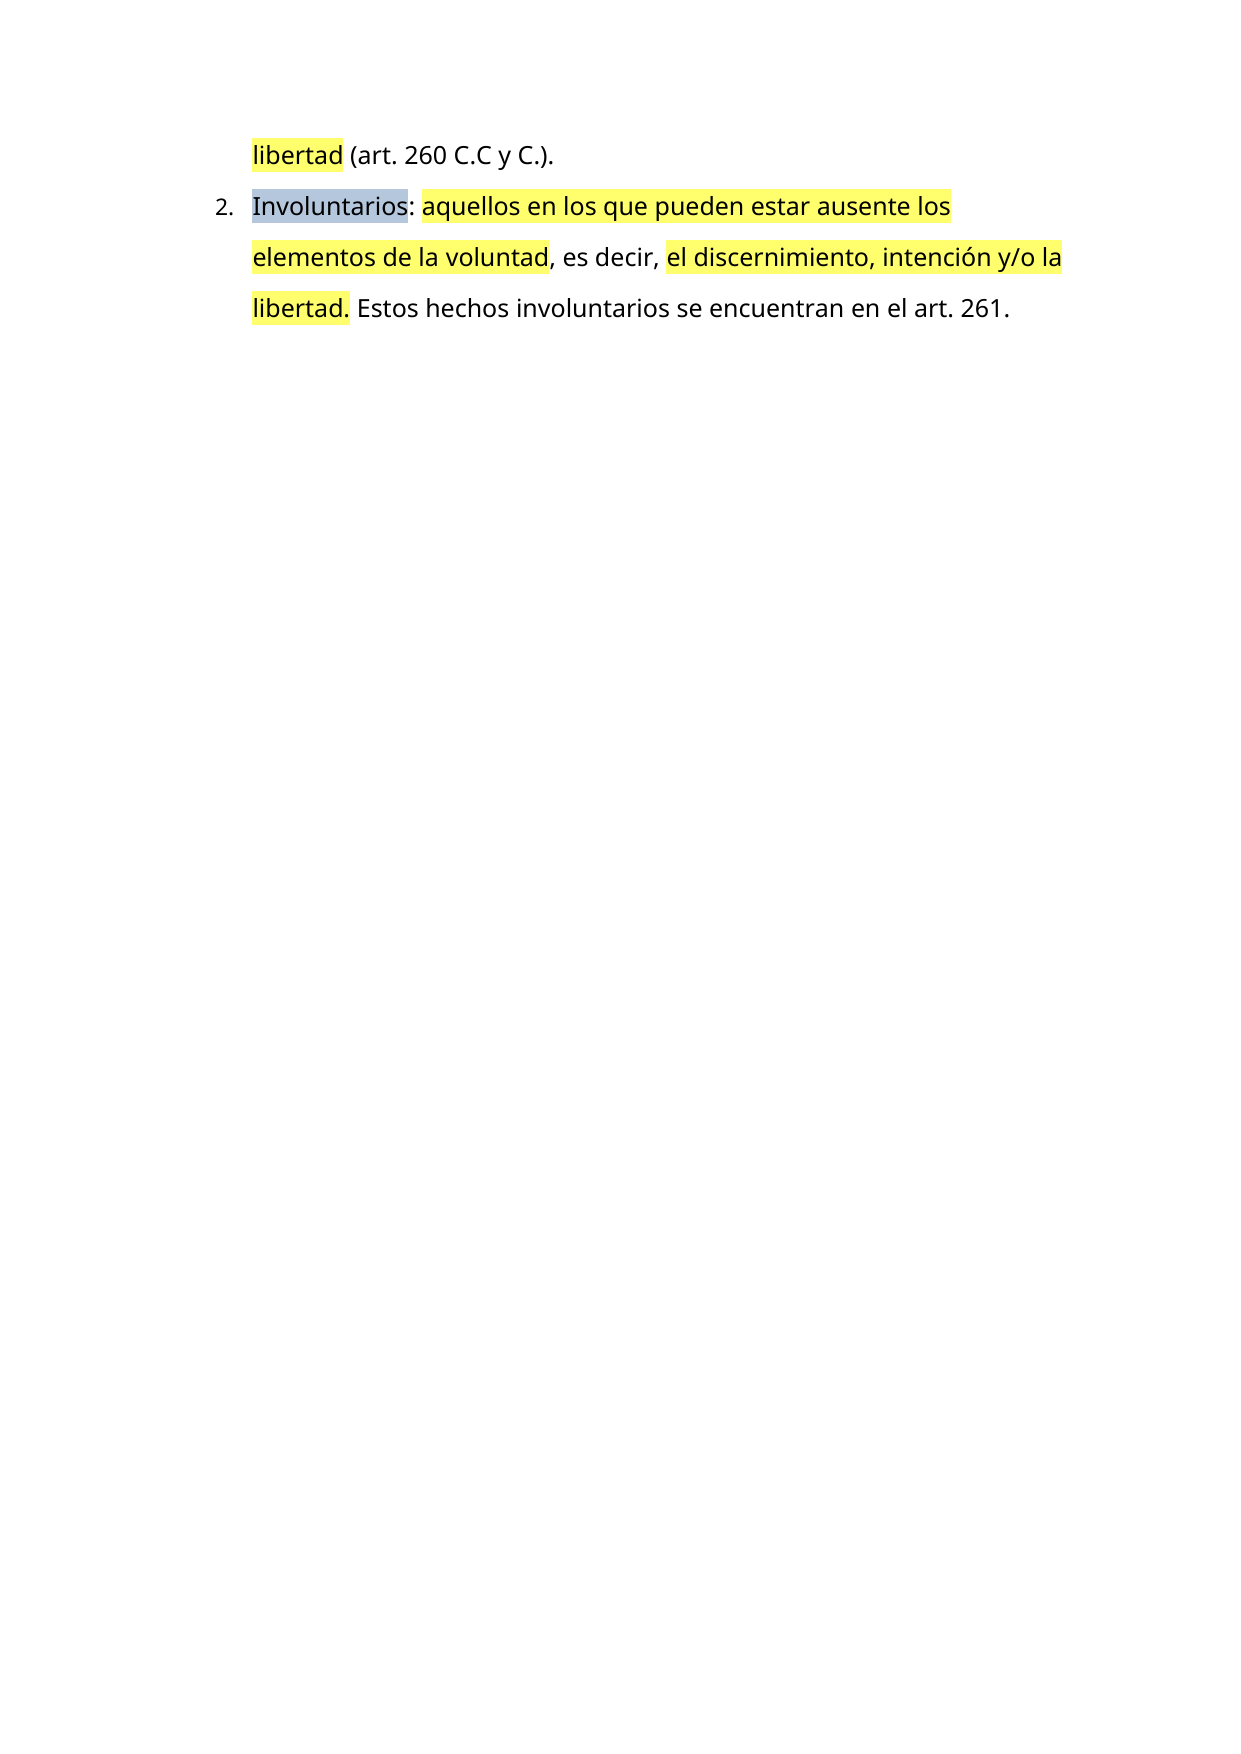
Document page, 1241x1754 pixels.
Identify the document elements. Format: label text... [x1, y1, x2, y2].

list libertad (art. 260 C.C y C.). [215, 137, 1076, 172]
list Involuntarios: aquellos en los que pueden estar ausente los elementos de la voluntad, es decir, el discernimiento, intención y/o la libertad. Estos hechos involuntarios se encuentran en el art. 261. [215, 188, 1076, 325]
